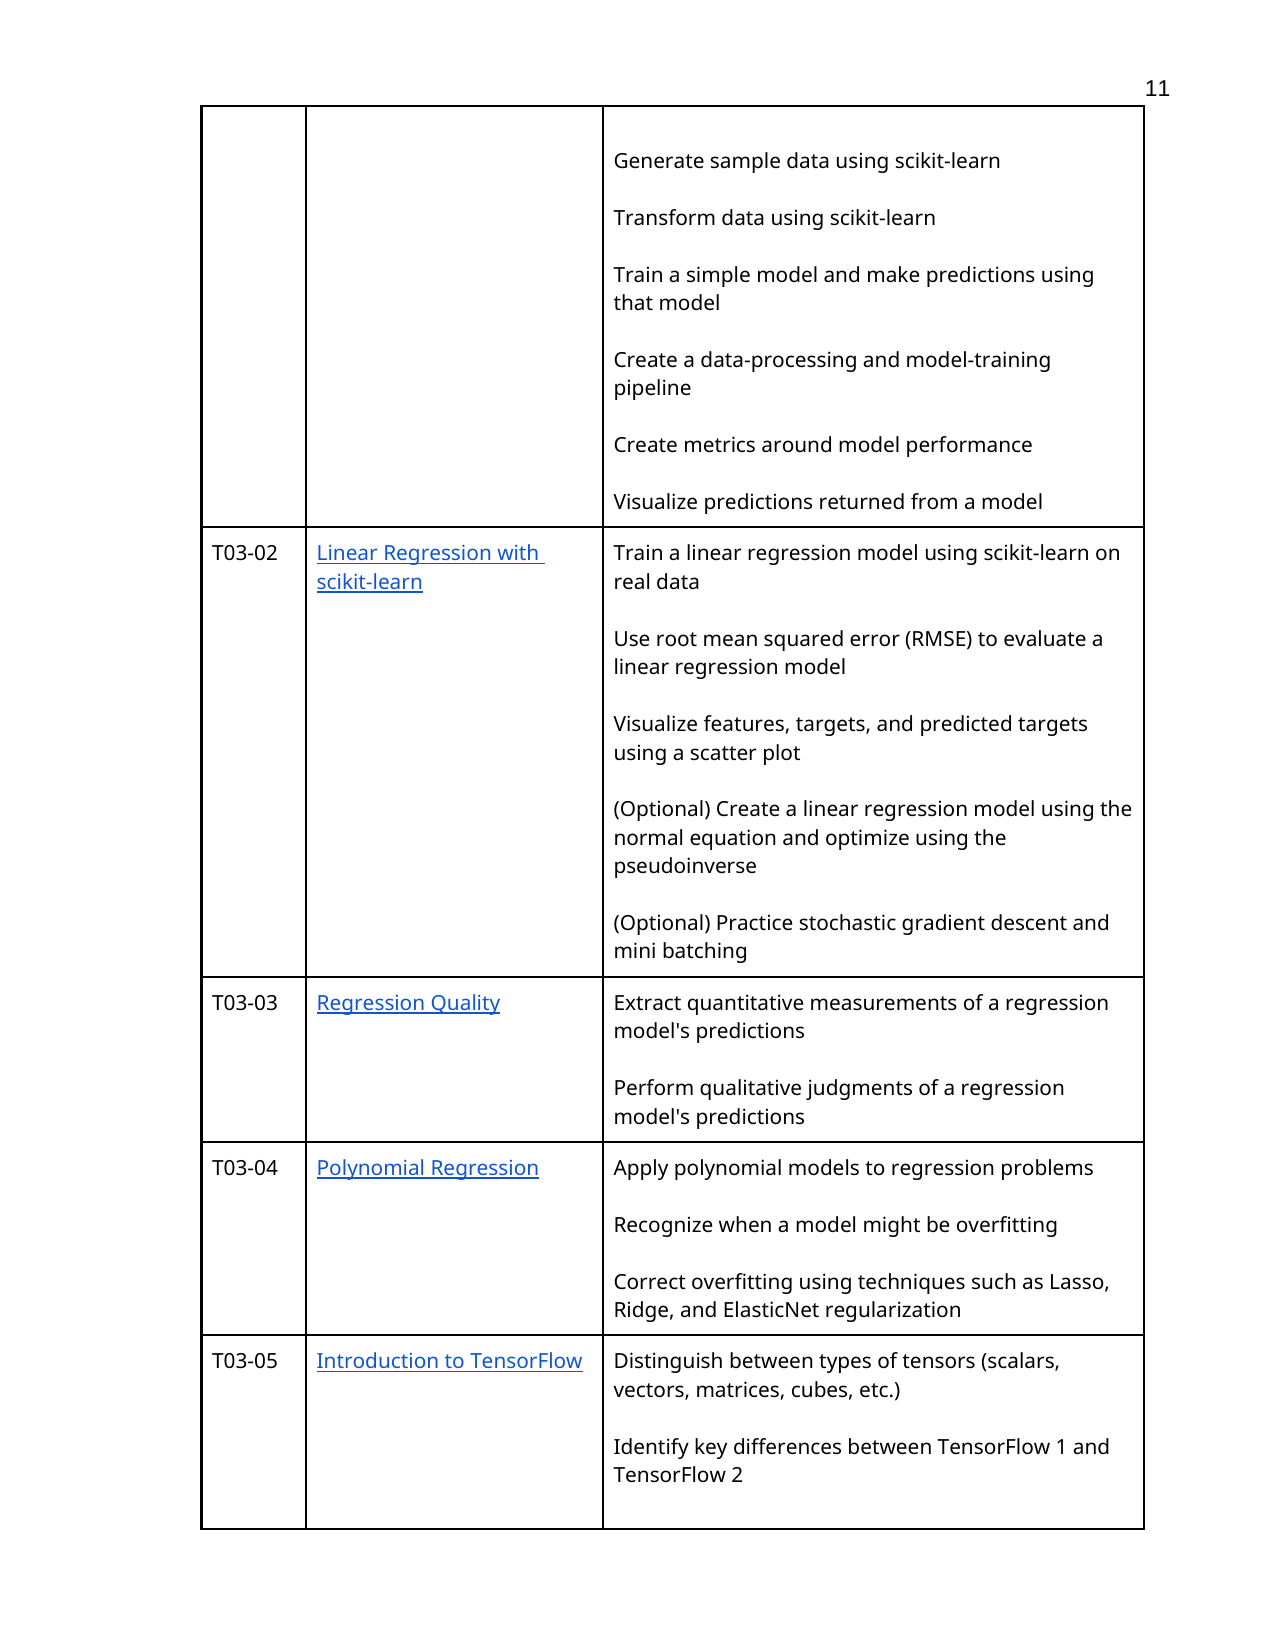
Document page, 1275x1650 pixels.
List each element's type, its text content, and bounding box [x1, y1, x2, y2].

table_cell T03-04 [203, 1143, 305, 1334]
table_cell T03-03 [203, 978, 305, 1141]
table_cell T03-02 [203, 528, 305, 976]
table_cell [203, 107, 305, 526]
table_cell Polynomial Regression [307, 1143, 602, 1334]
table_cell Linear Regression with scikit-learn [307, 528, 602, 976]
table_cell Train a linear regression model using scikit-learn on real data Use root mean squared error (RMSE) to evaluate a linear regression model Visualize features, targets, and predicted targets using a scatter plot (Optional) Create a linear regression model using the normal equation and optimize using the pseudoinverse (Optional) Practice stochastic gradient descent and mini batching [604, 528, 1143, 976]
table_cell T03-05 [203, 1336, 305, 1528]
table_cell Extract quantitative measurements of a regression model's predictions Perform qualitative judgments of a regression model's predictions [604, 978, 1143, 1141]
table_cell Apply polynomial models to regression problems Recognize when a model might be overfitting Correct overfitting using techniques such as Lasso, Ridge, and ElasticNet regularization [604, 1143, 1143, 1334]
table_cell Distinguish between types of tensors (scalars, vectors, matrices, cubes, etc.) Identify key differences between TensorFlow 1 and TensorFlow 2 [604, 1336, 1143, 1528]
table_cell Generate sample data using scikit-learn Transform data using scikit-learn Train a simple model and make predictions using that model Create a data-processing and model-training pipeline Create metrics around model performance Visualize predictions returned from a model [604, 107, 1143, 526]
table_cell [307, 107, 602, 526]
table_cell Regression Quality [307, 978, 602, 1141]
table_cell Introduction to TensorFlow [307, 1336, 602, 1528]
